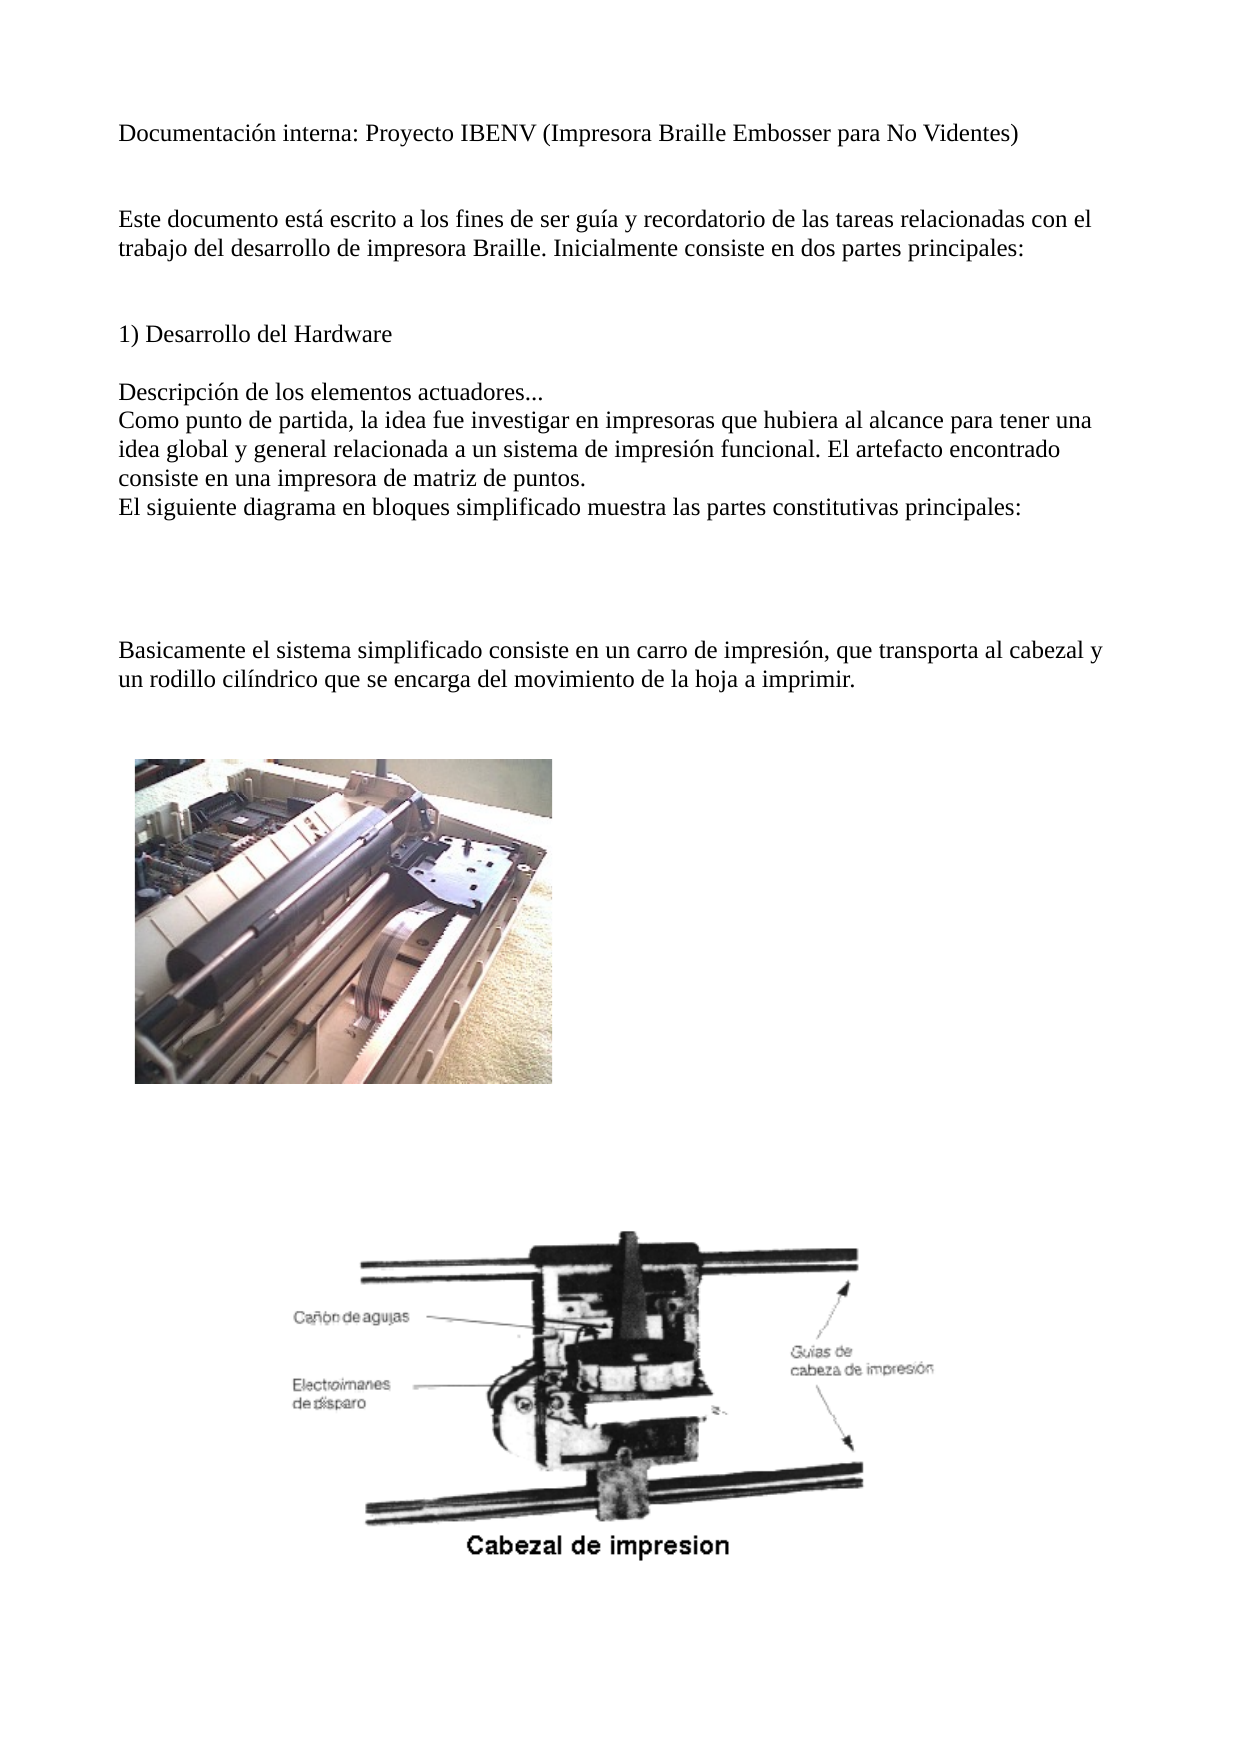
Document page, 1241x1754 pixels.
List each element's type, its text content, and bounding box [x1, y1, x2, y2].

text Documentación interna: Proyecto IBENV (Impresora Braille Embosser para No Videntes) [118, 118, 1122, 147]
text El siguiente diagrama en bloques simplificado muestra las partes constitutivas principales: [118, 492, 1122, 521]
picture [214, 1093, 1026, 1611]
picture [134, 759, 553, 1084]
text Basicamente el sistema simplificado consiste en un carro de impresión, que transporta al cabezal y un rodillo cilíndrico que se encarga del movimiento de la hoja a imprimir. [118, 636, 1122, 693]
text Descripción de los elementos actuadores... [118, 377, 1122, 406]
text Este documento está escrito a los fines de ser guía y recordatorio de las tareas relacionadas con el trabajo del desarrollo de impresora Braille. Inicialmente consiste en dos partes principales: [118, 204, 1122, 262]
text Como punto de partida, la idea fue investigar en impresoras que hubiera al alcance para tener una idea global y general relacionada a un sistema de impresión funcional. El artefacto encontrado consiste en una impresora de matriz de puntos. [118, 406, 1122, 492]
text 1) Desarrollo del Hardware [118, 319, 1122, 348]
